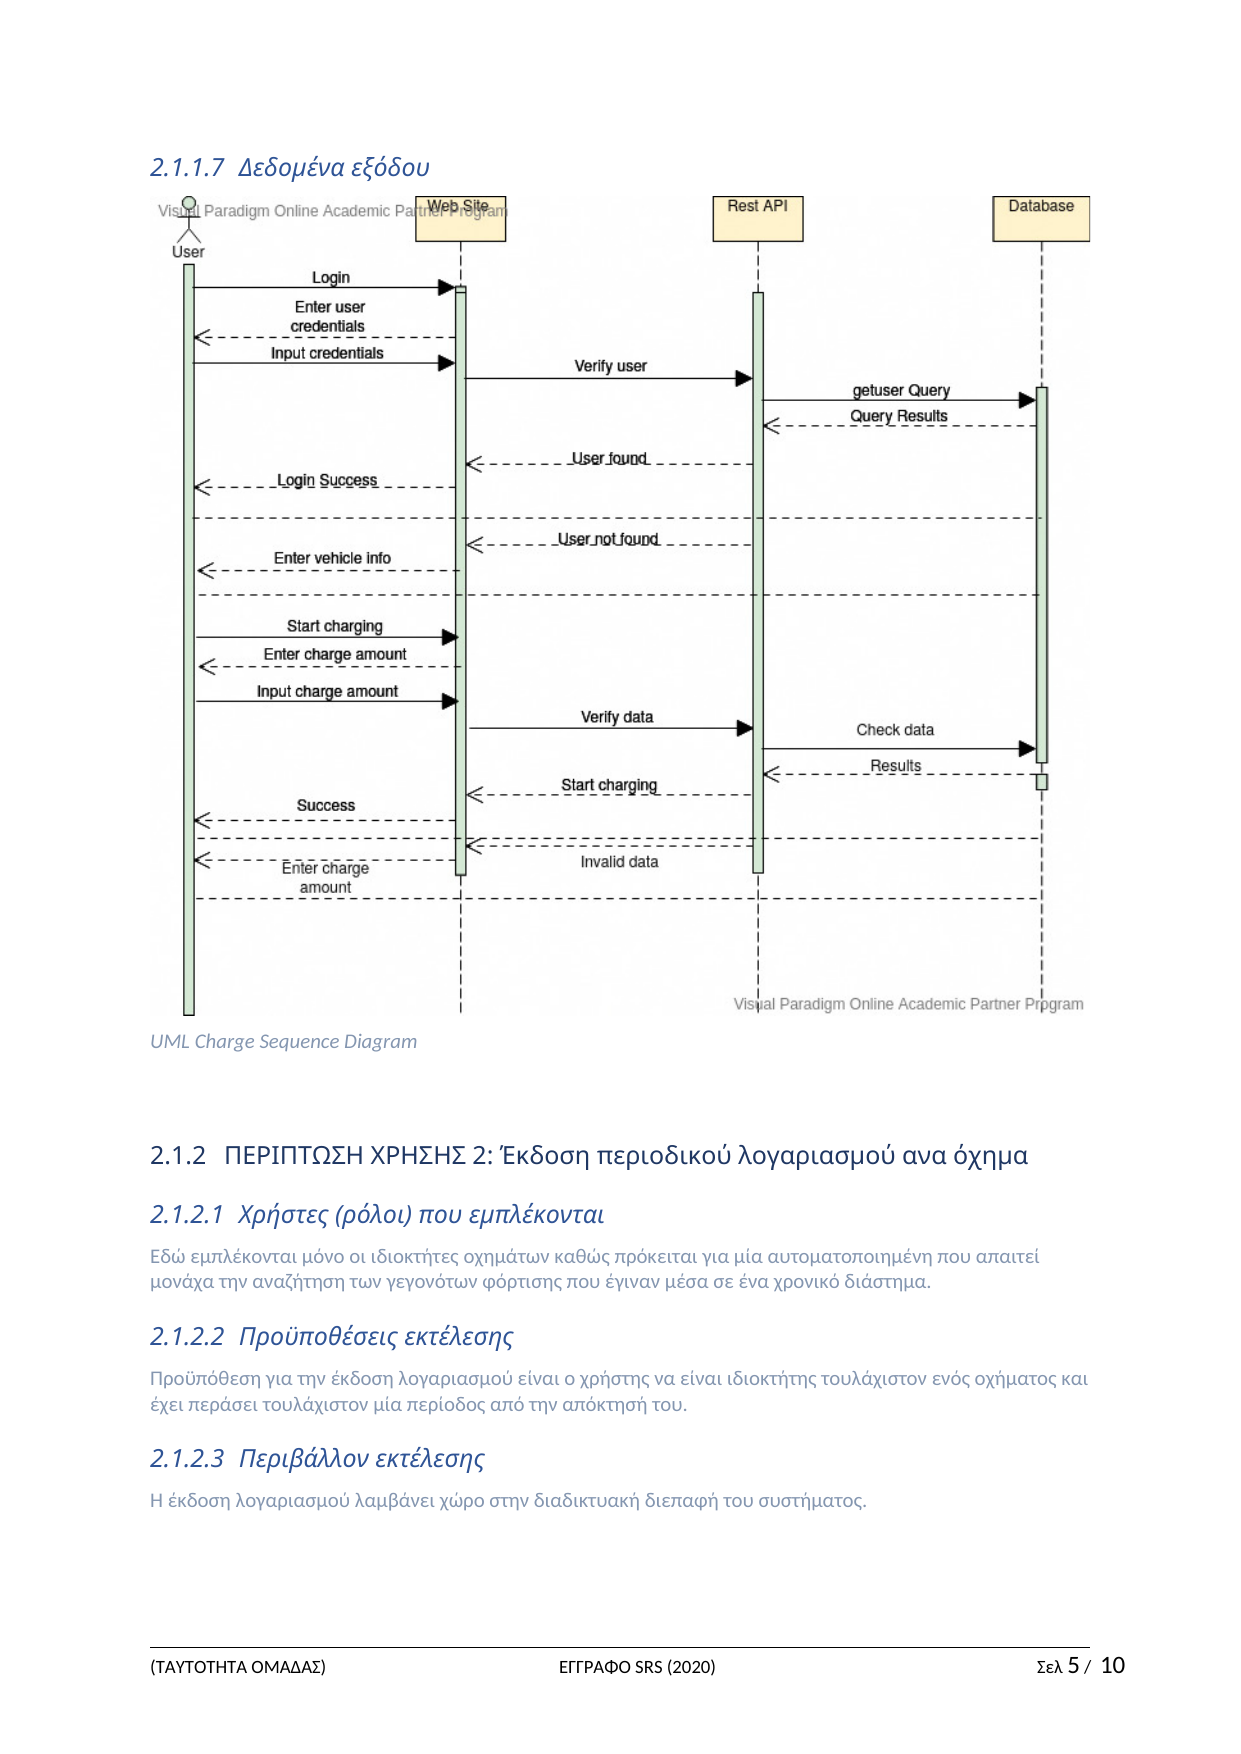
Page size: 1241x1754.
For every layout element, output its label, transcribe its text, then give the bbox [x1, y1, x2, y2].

picture [150, 196, 1091, 1016]
text Προϋπόθεση για την έκδοση λογαριασμού είναι ο χρήστης να είναι ιδιοκτήτης τουλάχιστον ενός οχήματος και έχει περάσει τουλάχιστον μία περίοδος από την απόκτησή του. [150, 1365, 1090, 1416]
text UML Charge Sequence Diagram [150, 1028, 1090, 1053]
subtitle 2.1.2.3 Περιβάλλον εκτέλεσης [150, 1441, 1090, 1475]
subtitle 2.1.2.1 Χρήστες (ρόλοι) που εμπλέκονται [150, 1196, 1090, 1230]
text Η έκδοση λογαριασμού λαμβάνει χώρο στην διαδικτυακή διεπαφή του συστήματος. [150, 1488, 1090, 1513]
subtitle 2.1.2.2 Προϋποθέσεις εκτέλεσης [150, 1319, 1090, 1353]
subtitle 2.1.1.7 Δεδομένα εξόδου [150, 150, 1090, 184]
text Εδώ εμπλέκονται μόνο οι ιδιοκτήτες οχημάτων καθώς πρόκειται για μία αυτοματοποιημένη που απαιτεί μονάχα την αναζήτηση των γεγονότων φόρτισης που έγιναν μέσα σε ένα χρονικό διάστημα. [150, 1243, 1090, 1294]
subtitle 2.1.2 ΠΕΡΙΠΤΩΣΗ ΧΡΗΣΗΣ 2: Έκδοση περιοδικού λογαριασμού ανα όχημα [150, 1137, 1090, 1171]
